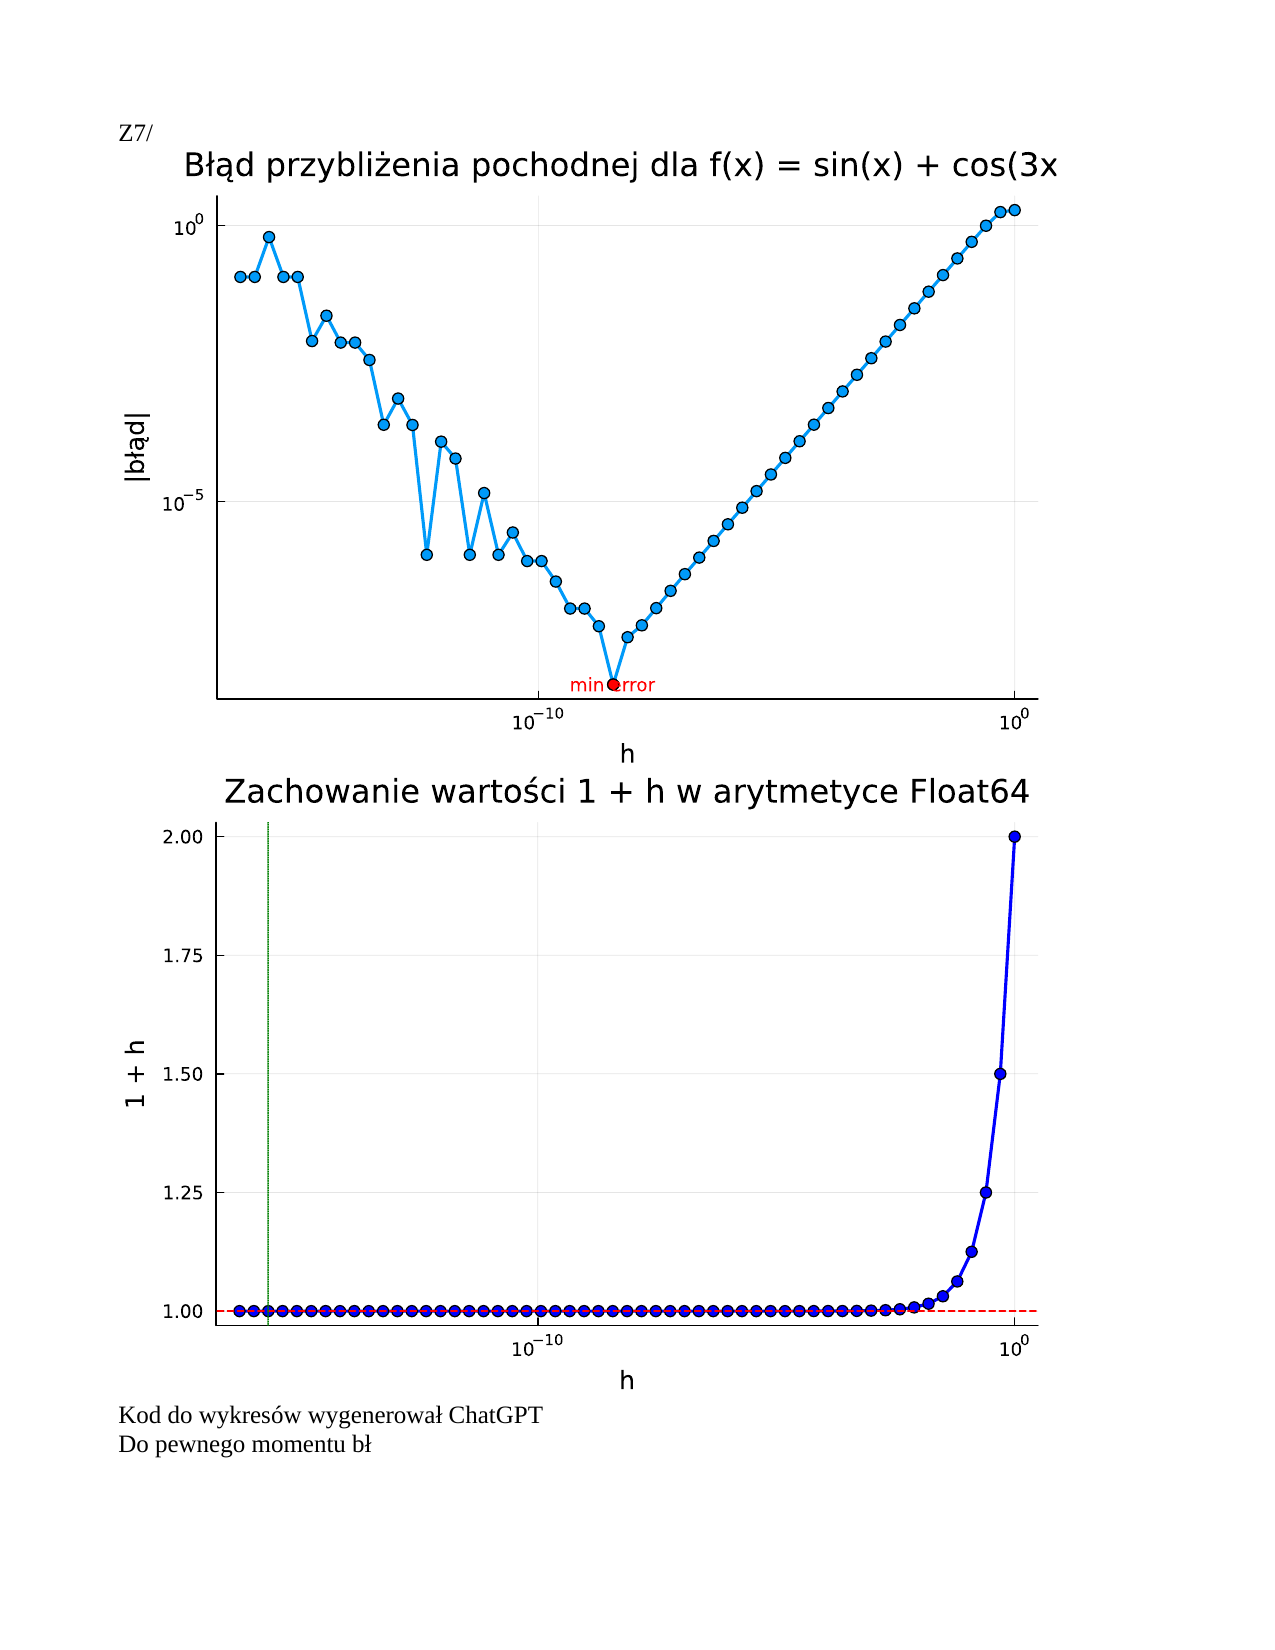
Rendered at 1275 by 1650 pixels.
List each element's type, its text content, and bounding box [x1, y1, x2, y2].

text Do pewnego momentu bł [118, 1429, 1157, 1457]
text Z7/ [118, 118, 1157, 1400]
text Kod do wykresów wygenerował ChatGPT [118, 1400, 1157, 1429]
